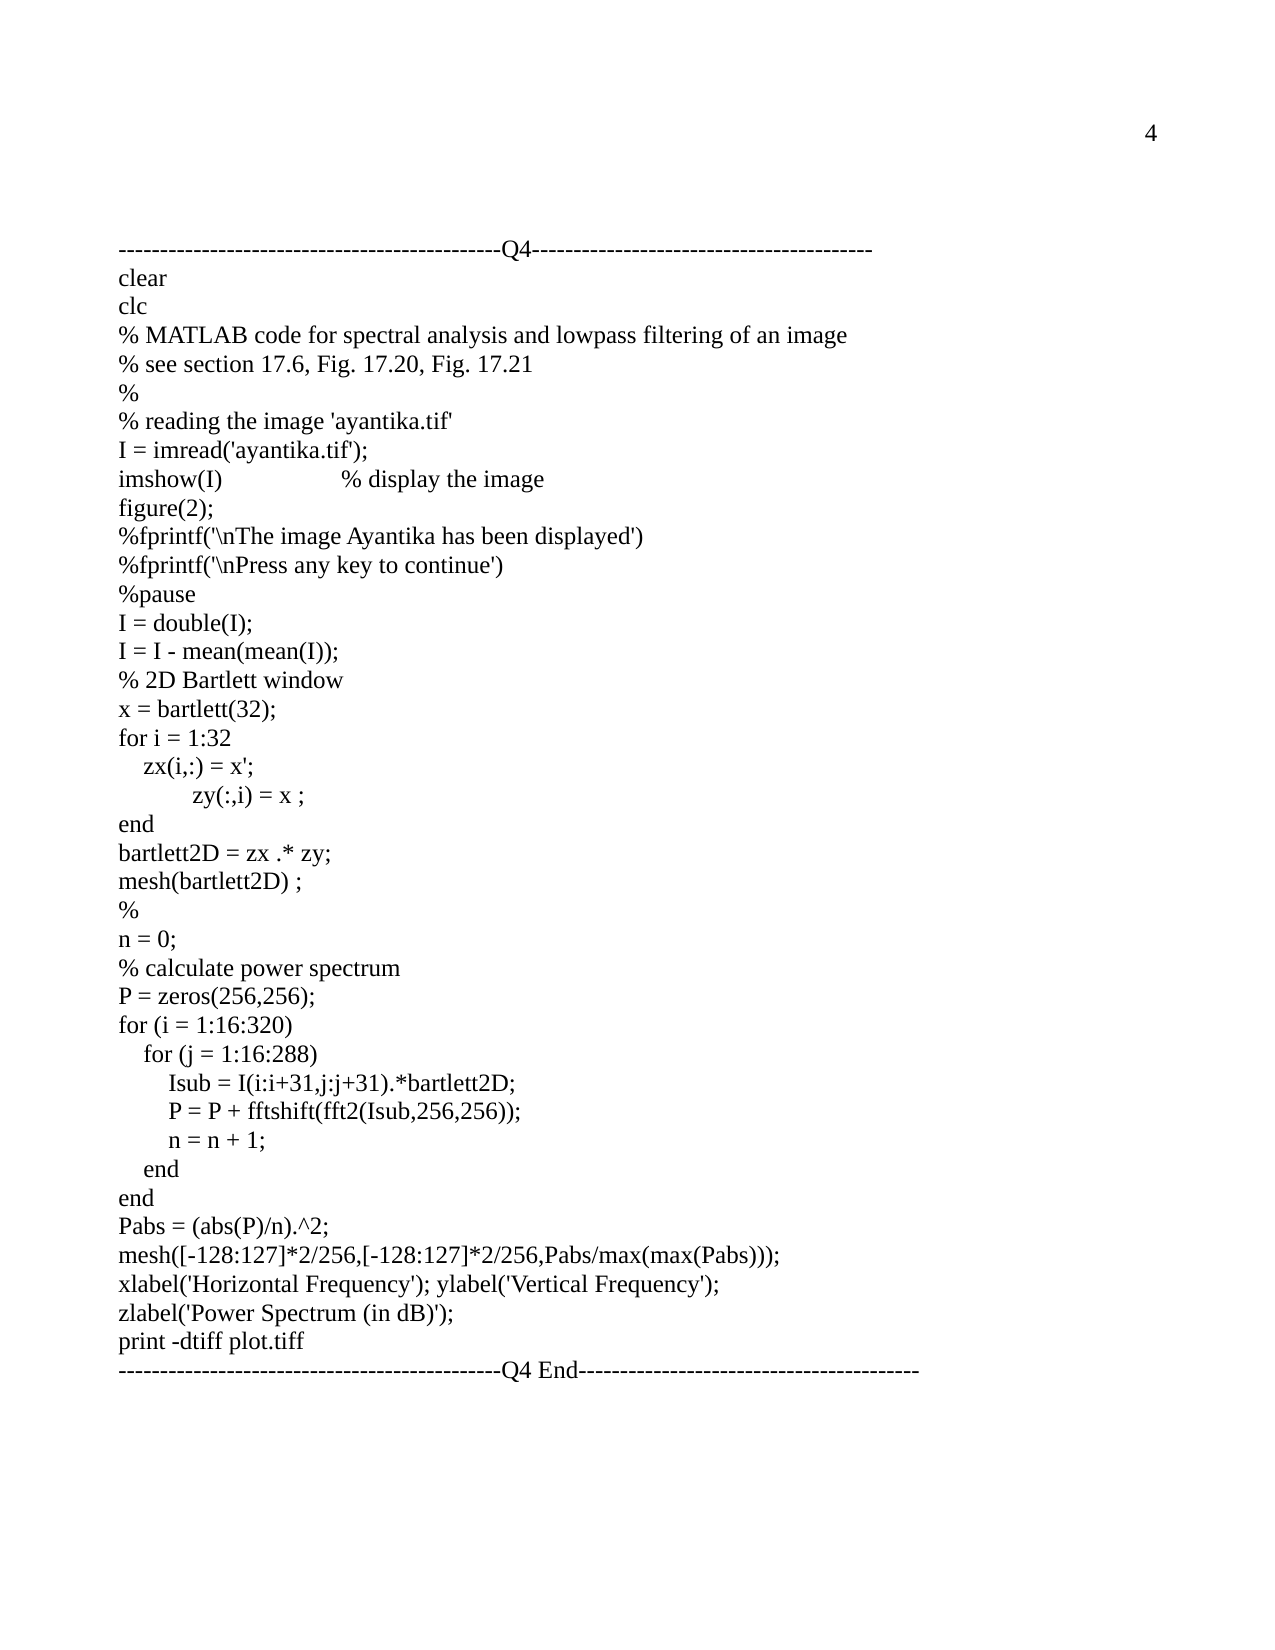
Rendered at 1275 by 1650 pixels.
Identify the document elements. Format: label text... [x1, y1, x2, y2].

text Isub = I(i:i+31,j:j+31).*bartlett2D; [118, 1068, 1157, 1096]
text n = n + 1; [118, 1125, 1157, 1154]
text n = 0; [118, 924, 1157, 953]
text I = imread('ayantika.tif'); [118, 435, 1157, 464]
text mesh([-128:127]*2/256,[-128:127]*2/256,Pabs/max(max(Pabs))); [118, 1240, 1157, 1269]
text print -dtiff plot.tiff [118, 1326, 1157, 1355]
text % [118, 378, 1157, 406]
text figure(2); [118, 493, 1157, 521]
text end [118, 1183, 1157, 1211]
text % see section 17.6, Fig. 17.20, Fig. 17.21 [118, 349, 1157, 378]
text % calculate power spectrum [118, 953, 1157, 981]
text for i = 1:32 [118, 723, 1157, 751]
text P = P + fftshift(fft2(Isub,256,256)); [118, 1096, 1157, 1125]
text for (i = 1:16:320) [118, 1010, 1157, 1039]
text %fprintf('\nThe image Ayantika has been displayed') [118, 521, 1157, 550]
text P = zeros(256,256); [118, 981, 1157, 1010]
text ----------------------------------------------Q4 End----------------------------------------- [118, 1355, 1157, 1384]
text mesh(bartlett2D) ; [118, 866, 1157, 895]
text I = double(I); [118, 608, 1157, 636]
text % reading the image 'ayantika.tif' [118, 406, 1157, 435]
text zx(i,:) = x'; [118, 751, 1157, 780]
text clear [118, 263, 1157, 291]
text for (j = 1:16:288) [118, 1039, 1157, 1068]
text ----------------------------------------------Q4----------------------------------------- [118, 234, 1157, 263]
text end [118, 809, 1157, 838]
text zlabel('Power Spectrum (in dB)'); [118, 1298, 1157, 1326]
text %pause [118, 579, 1157, 608]
text I = I - mean(mean(I)); [118, 636, 1157, 665]
text % MATLAB code for spectral analysis and lowpass filtering of an image [118, 320, 1157, 349]
text clc [118, 291, 1157, 320]
text x = bartlett(32); [118, 694, 1157, 723]
text xlabel('Horizontal Frequency'); ylabel('Vertical Frequency'); [118, 1269, 1157, 1298]
text imshow(I) % display the image [118, 464, 1157, 493]
text % 2D Bartlett window [118, 665, 1157, 694]
text % [118, 895, 1157, 924]
text %fprintf('\nPress any key to continue') [118, 550, 1157, 579]
text bartlett2D = zx .* zy; [118, 838, 1157, 866]
text end [118, 1154, 1157, 1183]
text zy(:,i) = x ; [118, 780, 1157, 809]
text Pabs = (abs(P)/n).^2; [118, 1211, 1157, 1240]
